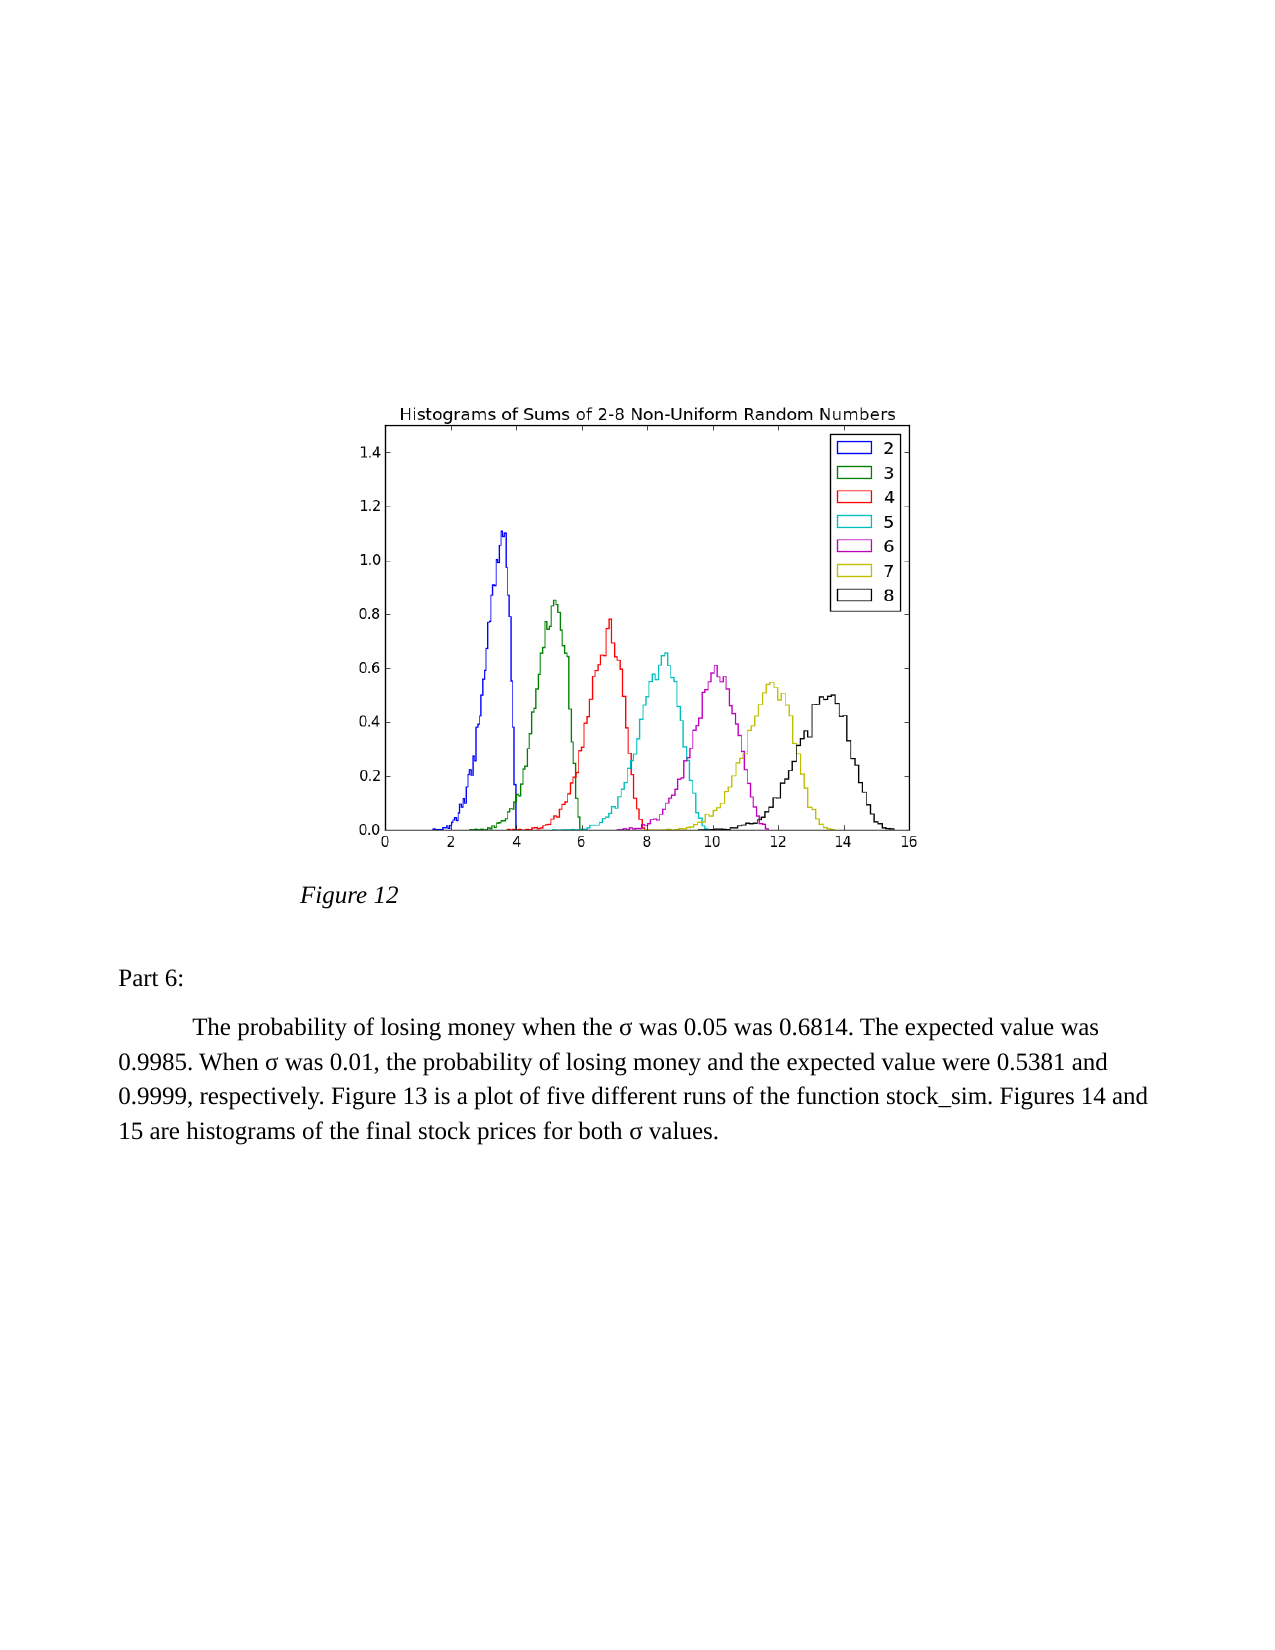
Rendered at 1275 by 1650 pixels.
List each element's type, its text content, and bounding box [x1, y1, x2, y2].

text Part 6: [118, 963, 1157, 992]
picture [300, 376, 976, 880]
text Figure 12 [300, 880, 975, 909]
text The probability of losing money when the σ was 0.05 was 0.6814. The expected value was 0.9985. When σ was 0.01, the probability of losing money and the expected value were 0.5381 and 0.9999, respectively. Figure 13 is a plot of five different runs of the function stock_sim. Figures 14 and 15 are histograms of the final stock prices for both σ values. [118, 1012, 1157, 1145]
